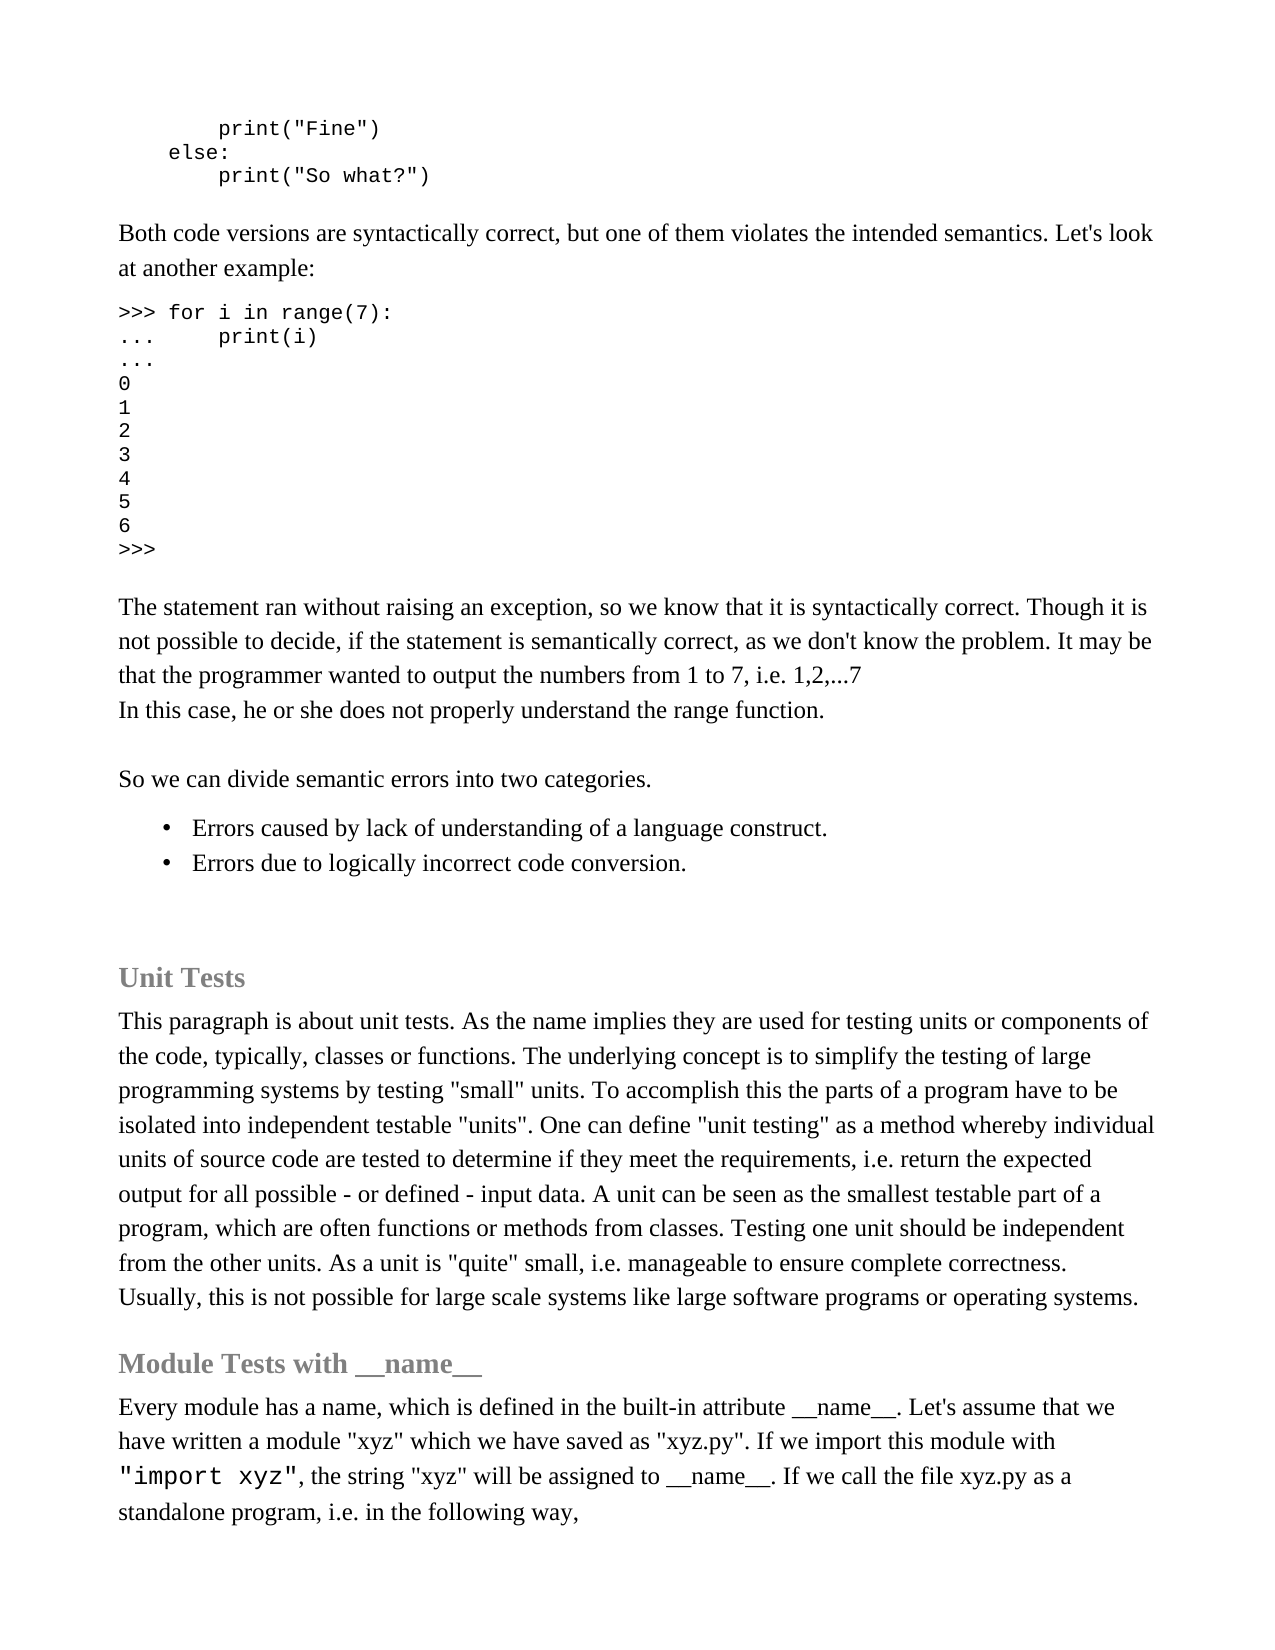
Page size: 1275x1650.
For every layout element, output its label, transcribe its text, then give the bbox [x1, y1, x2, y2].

text 5 [118, 491, 1157, 515]
text ... print(i) [118, 326, 1157, 349]
text The statement ran without raising an exception, so we know that it is syntactically correct. Though it is not possible to decide, if the statement is semantically correct, as we don't know the problem. It may be that the programmer wanted to output the numbers from 1 to 7, i.e. 1,2,...7 In this case, he or she does not properly understand the range function. So we can divide semantic errors into two categories. [118, 592, 1157, 793]
text 4 [118, 468, 1157, 491]
text >>> for i in range(7): [118, 302, 1157, 326]
text print("So what?") [118, 165, 1157, 189]
list Errors due to logically incorrect code conversion. [162, 848, 1157, 876]
text print("Fine") [118, 118, 1157, 142]
text 6 [118, 515, 1157, 538]
text else: [118, 142, 1157, 165]
list Errors caused by lack of understanding of a language construct. [162, 813, 1157, 842]
text 1 [118, 397, 1157, 420]
text Every module has a name, which is defined in the built-in attribute __name__. Let's assume that we have written a module "xyz" which we have saved as "xyz.py". If we import this module with "import xyz", the string "xyz" will be assigned to __name__. If we call the file xyz.py as a standalone program, i.e. in the following way, [118, 1392, 1157, 1526]
subtitle Unit Tests [118, 960, 1157, 994]
text Both code versions are syntactically correct, but one of them violates the intended semantics. Let's look at another example: [118, 218, 1157, 282]
text >>> [118, 538, 1157, 562]
subtitle Module Tests with __name__ [118, 1346, 1157, 1379]
text 3 [118, 444, 1157, 468]
text 0 [118, 373, 1157, 397]
text 2 [118, 420, 1157, 444]
text This paragraph is about unit tests. As the name implies they are used for testing units or components of the code, typically, classes or functions. The underlying concept is to simplify the testing of large programming systems by testing "small" units. To accomplish this the parts of a program have to be isolated into independent testable "units". One can define "unit testing" as a method whereby individual units of source code are tested to determine if they meet the requirements, i.e. return the expected output for all possible - or defined - input data. A unit can be seen as the smallest testable part of a program, which are often functions or methods from classes. Testing one unit should be independent from the other units. As a unit is "quite" small, i.e. manageable to ensure complete correctness. Usually, this is not possible for large scale systems like large software programs or operating systems. [118, 1006, 1157, 1311]
text ... [118, 349, 1157, 373]
